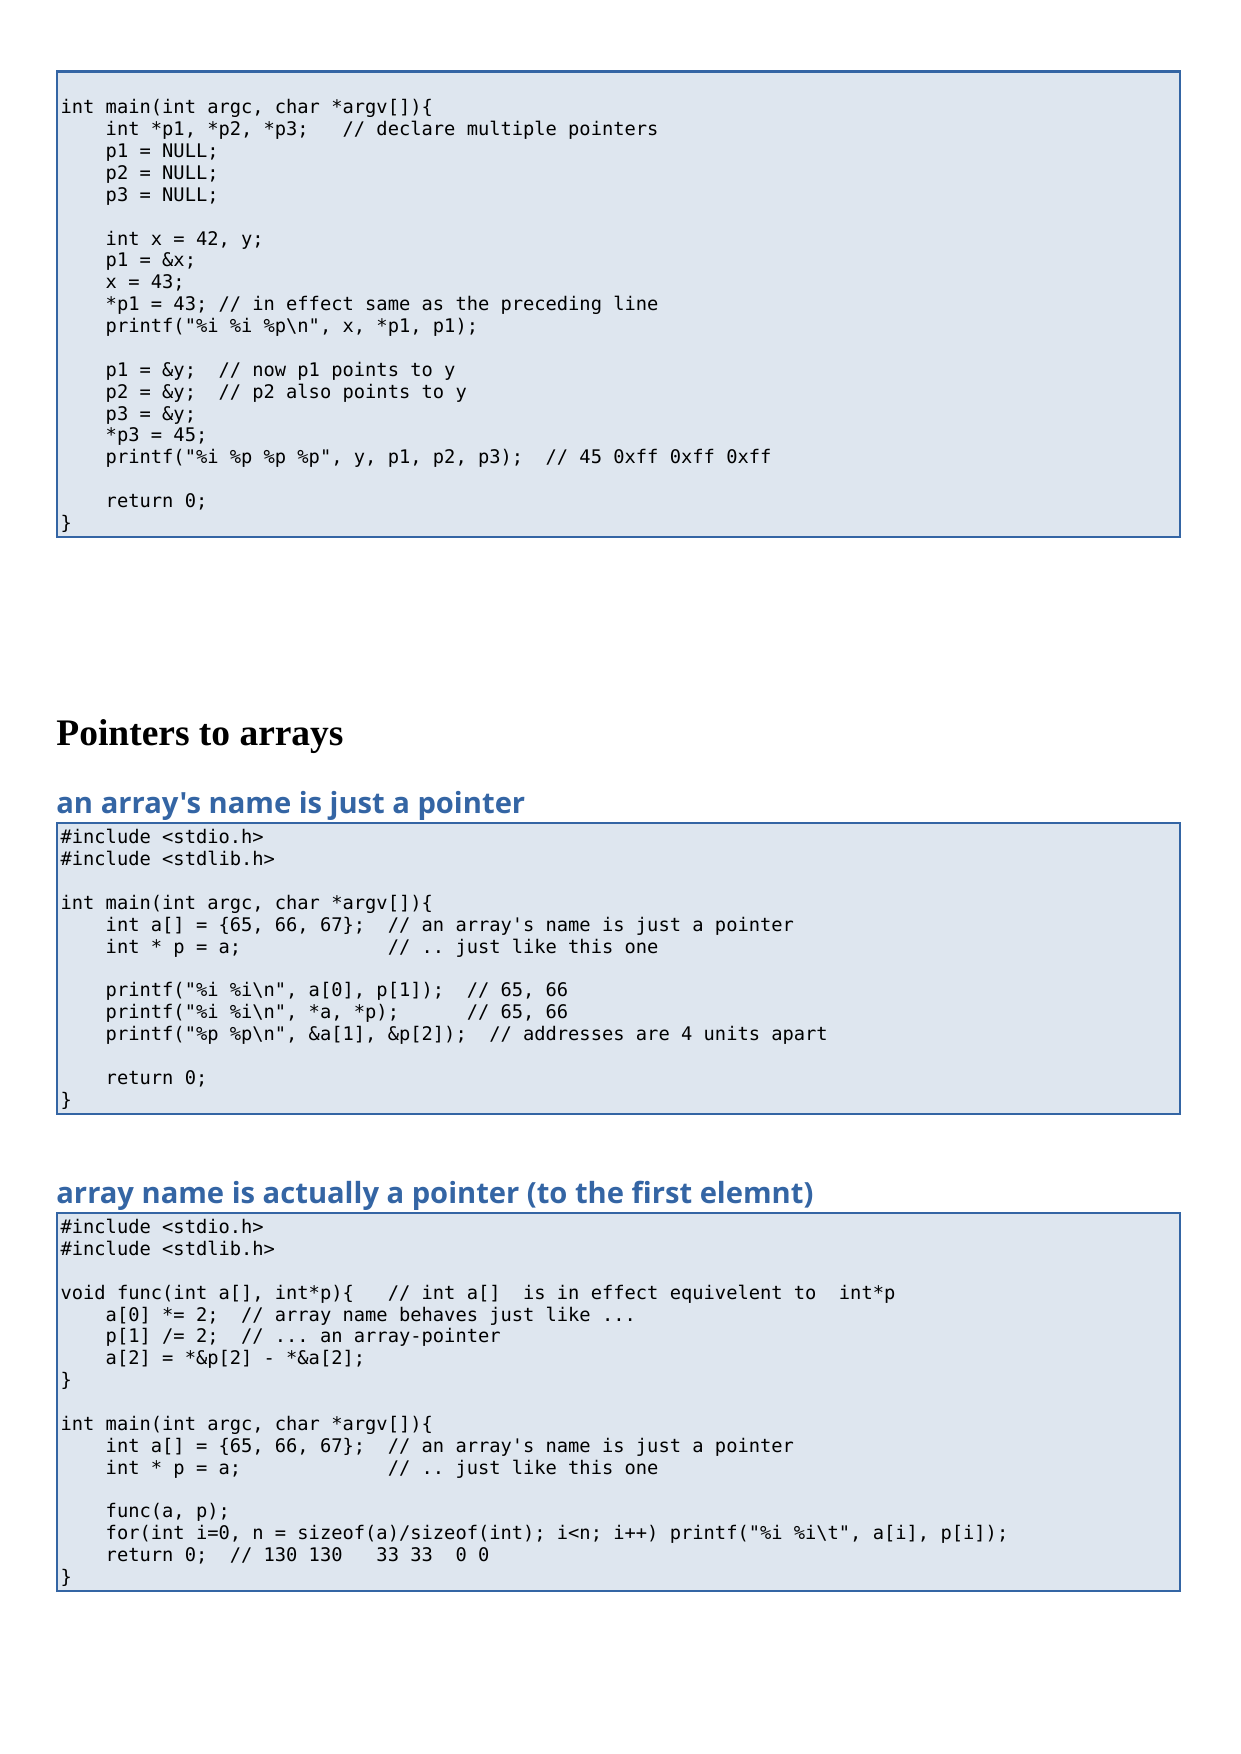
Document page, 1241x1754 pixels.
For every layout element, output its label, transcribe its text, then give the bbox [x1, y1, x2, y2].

text int * p = a; // .. just like this one [58, 1453, 1179, 1474]
text int a[] = {65, 66, 67}; // an array's name is just a pointer [58, 1431, 1179, 1453]
text void func(int a[], int*p){ // int a[] is in effect equivelent to int*p [58, 1278, 1179, 1299]
text #include <stdio.h> [58, 824, 1179, 844]
text printf("%i %i\n", *a, *p); // 65, 66 [58, 997, 1179, 1019]
text printf("%i %i\n", a[0], p[1]); // 65, 66 [58, 975, 1179, 997]
text Pointers to arrays [56, 711, 1181, 754]
text p1 = &x; [58, 245, 1179, 267]
text int main(int argc, char *argv[]){ [58, 1409, 1179, 1431]
title array name is actually a pointer (to the first elemnt) [56, 1172, 1181, 1212]
text p3 = &y; [58, 398, 1179, 420]
text printf("%p %p\n", &a[1], &p[2]); // addresses are 4 units apart [58, 1019, 1179, 1041]
text #include <stdlib.h> [58, 844, 1179, 866]
text a[0] *= 2; // array name behaves just like ... [58, 1299, 1179, 1321]
text a[2] = *&p[2] - *&a[2]; [58, 1343, 1179, 1365]
text int *p1, *p2, *p3; // declare multiple pointers [58, 114, 1179, 136]
text } [58, 1084, 1179, 1113]
text *p3 = 45; [58, 420, 1179, 442]
text return 0; [58, 486, 1179, 508]
text func(a, p); [58, 1496, 1179, 1518]
text return 0; [58, 1063, 1179, 1084]
text #include <stdio.h> [58, 1214, 1179, 1234]
text printf("%i %p %p %p", y, p1, p2, p3); // 45 0xff 0xff 0xff [58, 442, 1179, 464]
text } [58, 1562, 1179, 1590]
text int a[] = {65, 66, 67}; // an array's name is just a pointer [58, 909, 1179, 931]
text printf("%i %i %p\n", x, *p1, p1); [58, 311, 1179, 333]
text p[1] /= 2; // ... an array-pointer [58, 1321, 1179, 1343]
text x = 43; [58, 267, 1179, 289]
text for(int i=0, n = sizeof(a)/sizeof(int); i<n; i++) printf("%i %i\t", a[i], p[i]); [58, 1518, 1179, 1540]
text } [58, 508, 1179, 536]
text p2 = &y; // p2 also points to y [58, 377, 1179, 398]
text return 0; // 130 130 33 33 0 0 [58, 1540, 1179, 1562]
text #include <stdlib.h> [58, 1234, 1179, 1256]
title an array's name is just a pointer [56, 782, 1181, 822]
text p3 = NULL; [58, 180, 1179, 202]
text } [58, 1365, 1179, 1387]
text int main(int argc, char *argv[]){ [58, 92, 1179, 114]
text int * p = a; // .. just like this one [58, 931, 1179, 953]
text p1 = &y; // now p1 points to y [58, 355, 1179, 377]
text p1 = NULL; [58, 136, 1179, 158]
text int x = 42, y; [58, 223, 1179, 245]
text int main(int argc, char *argv[]){ [58, 888, 1179, 909]
text p2 = NULL; [58, 158, 1179, 180]
text *p1 = 43; // in effect same as the preceding line [58, 289, 1179, 311]
